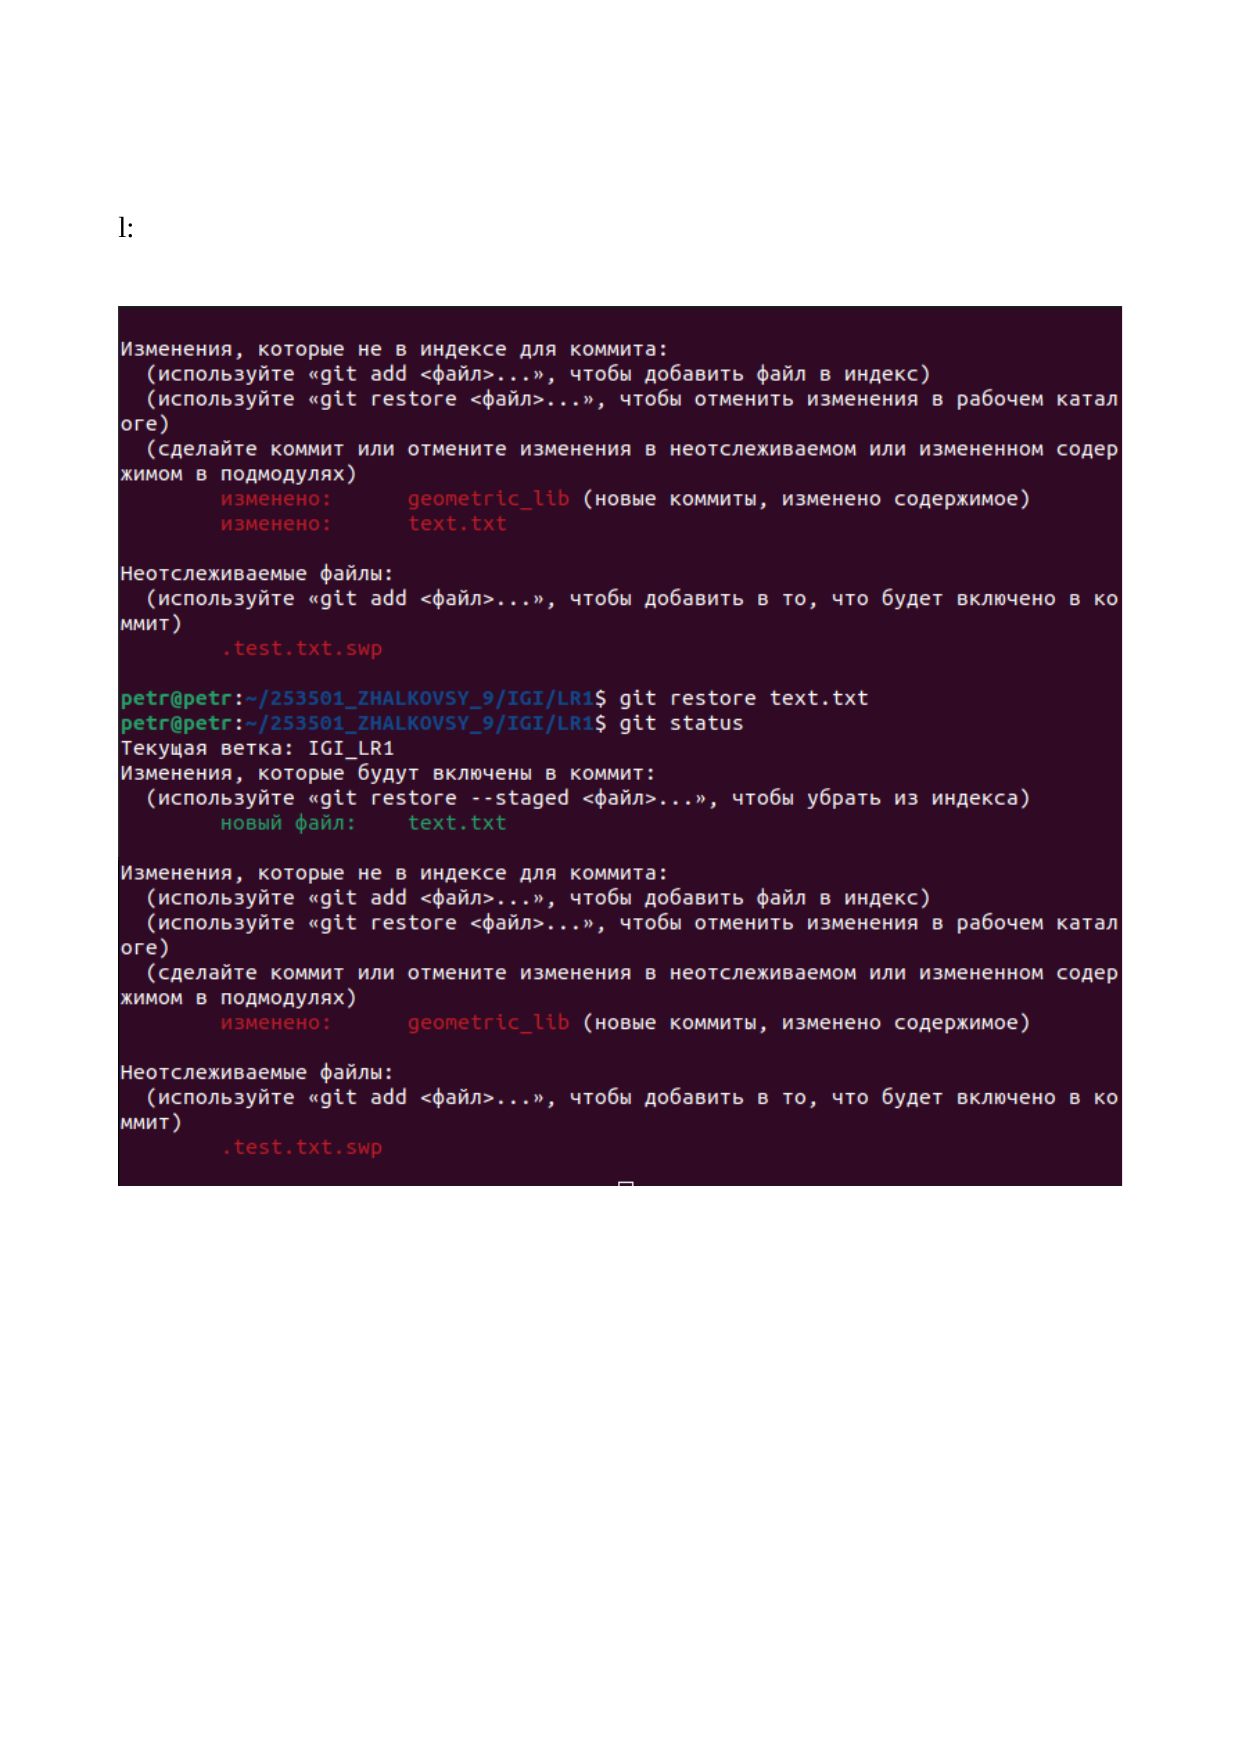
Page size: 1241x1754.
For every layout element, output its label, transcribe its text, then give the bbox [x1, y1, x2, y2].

picture [118, 306, 1123, 1186]
text l: [118, 210, 1122, 277]
